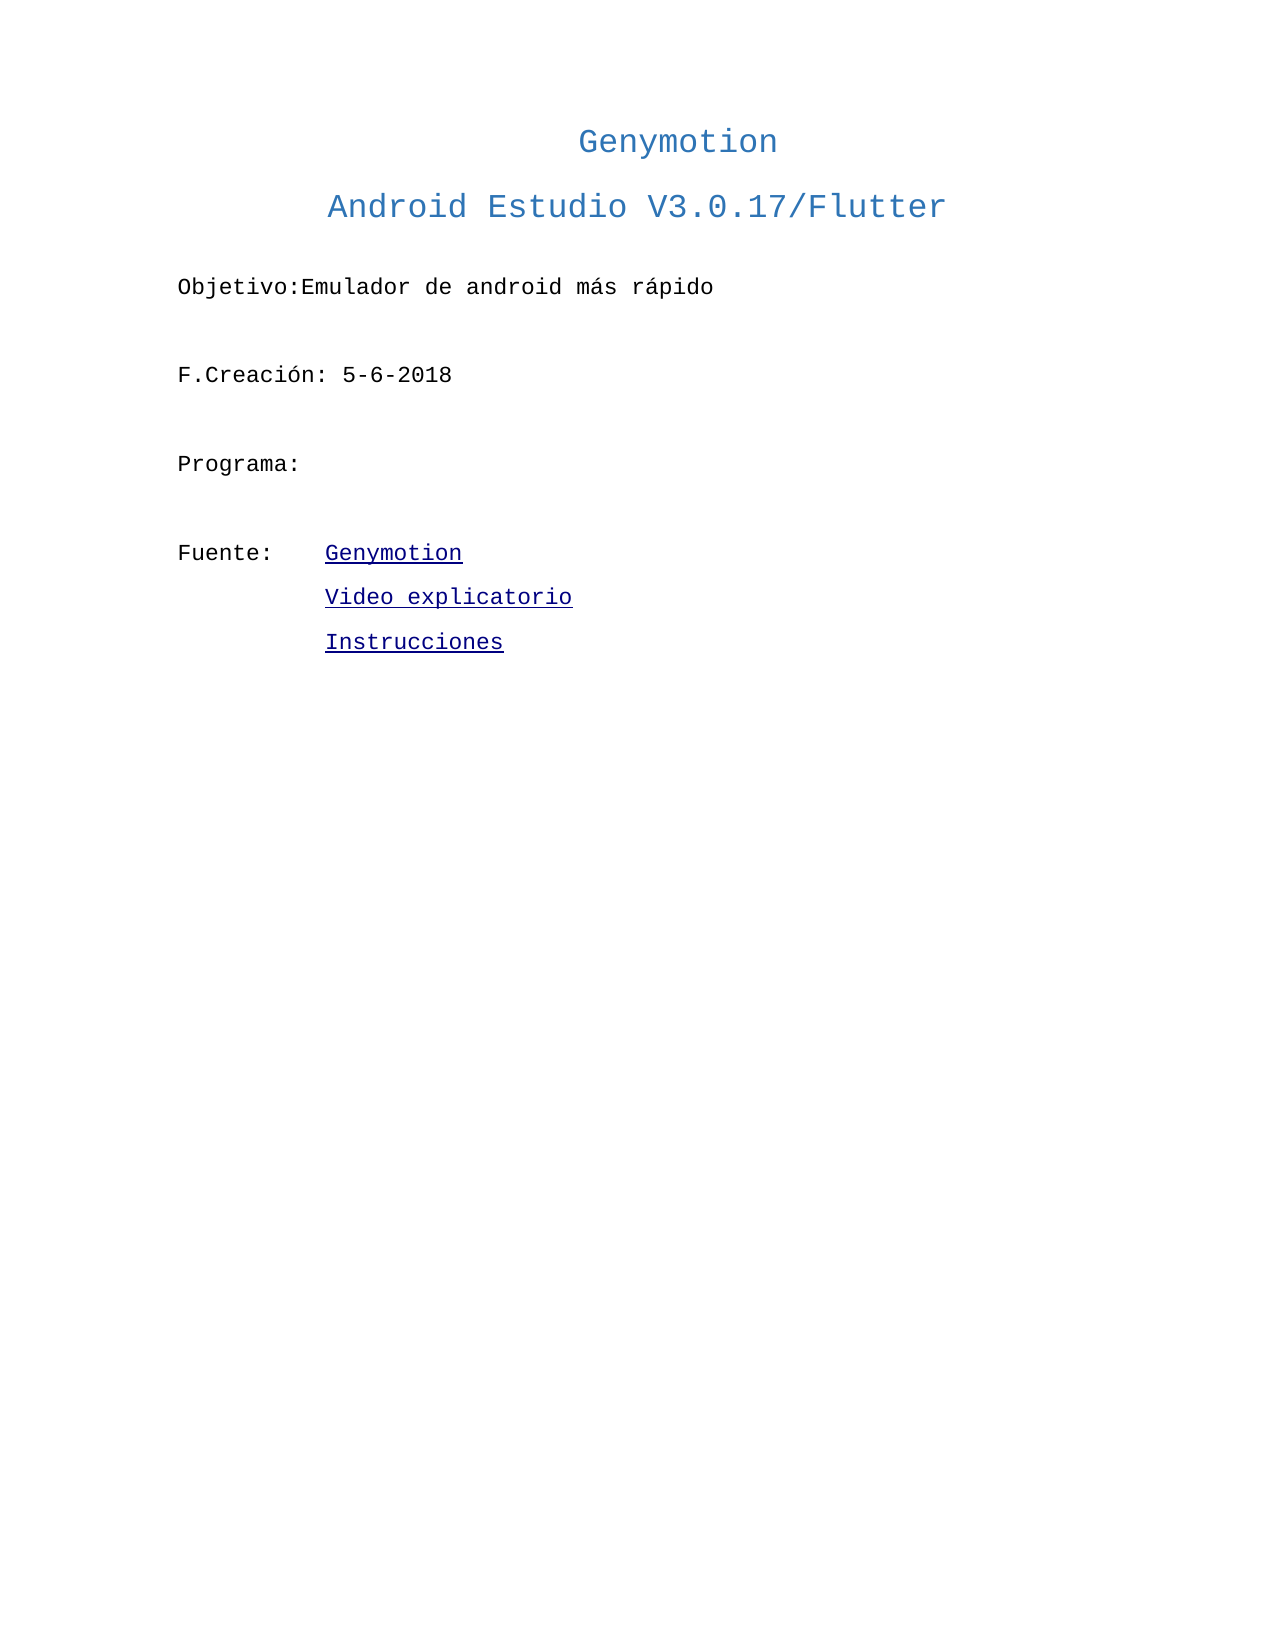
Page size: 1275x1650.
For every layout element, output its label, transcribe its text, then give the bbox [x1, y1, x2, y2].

text Programa: [177, 452, 1098, 478]
text Objetivo:Emulador de android más rápido [177, 275, 1098, 301]
subtitle Android Estudio V3.0.17/Flutter [177, 190, 1098, 228]
text Instrucciones [177, 630, 1098, 656]
subtitle Genymotion [177, 125, 1098, 163]
text Video explicatorio [177, 586, 1098, 612]
text Fuente: Genymotion [177, 541, 1098, 567]
text F.Creación: 5-6-2018 [177, 364, 1098, 390]
